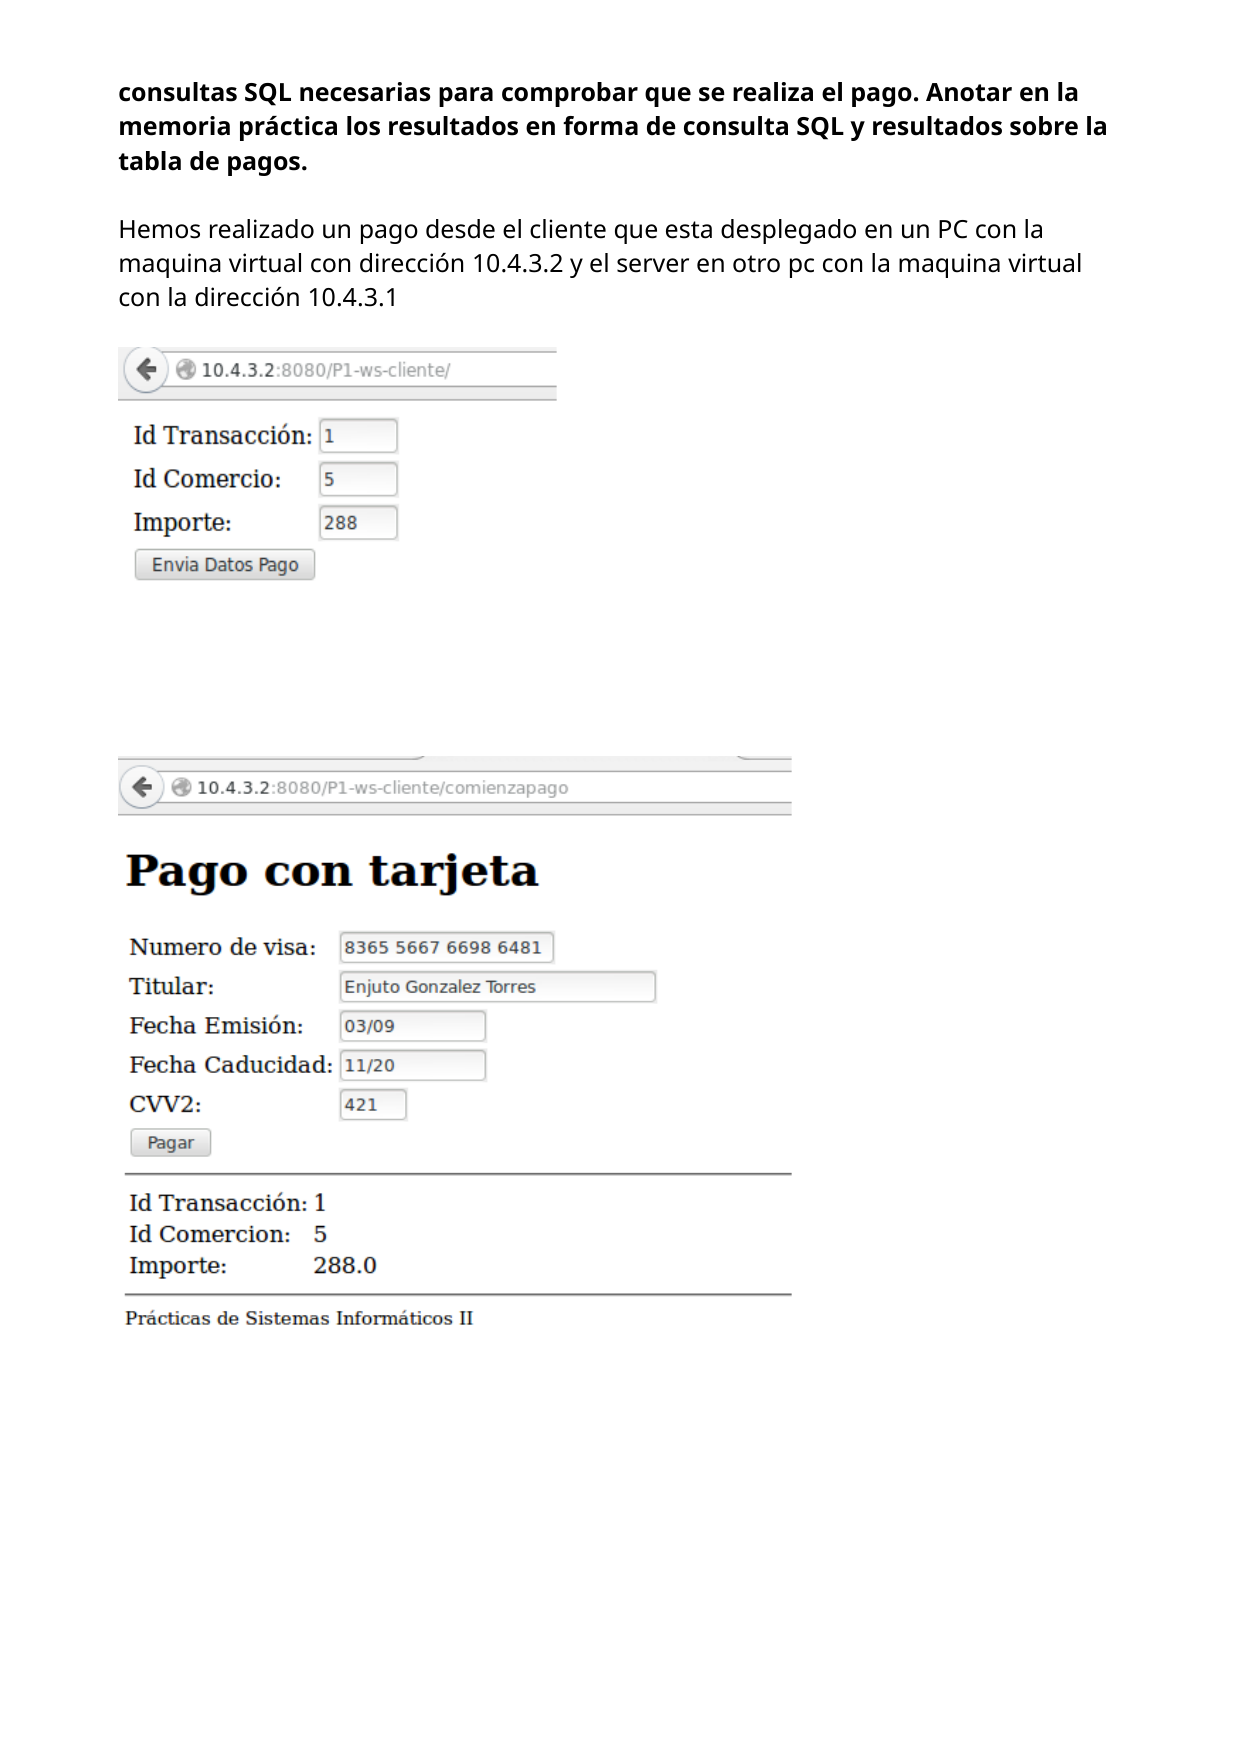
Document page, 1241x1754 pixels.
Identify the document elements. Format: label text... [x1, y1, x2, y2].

text Hemos realizado un pago desde el cliente que esta desplegado en un PC con la maquina virtual con dirección 10.4.3.2 y el server en otro pc con la maquina virtual con la dirección 10.4.3.1 [118, 211, 1122, 313]
text consultas SQL necesarias para comprobar que se realiza el pago. Anotar en la memoria práctica los resultados en forma de consulta SQL y resultados sobre la tabla de pagos. [118, 75, 1122, 177]
